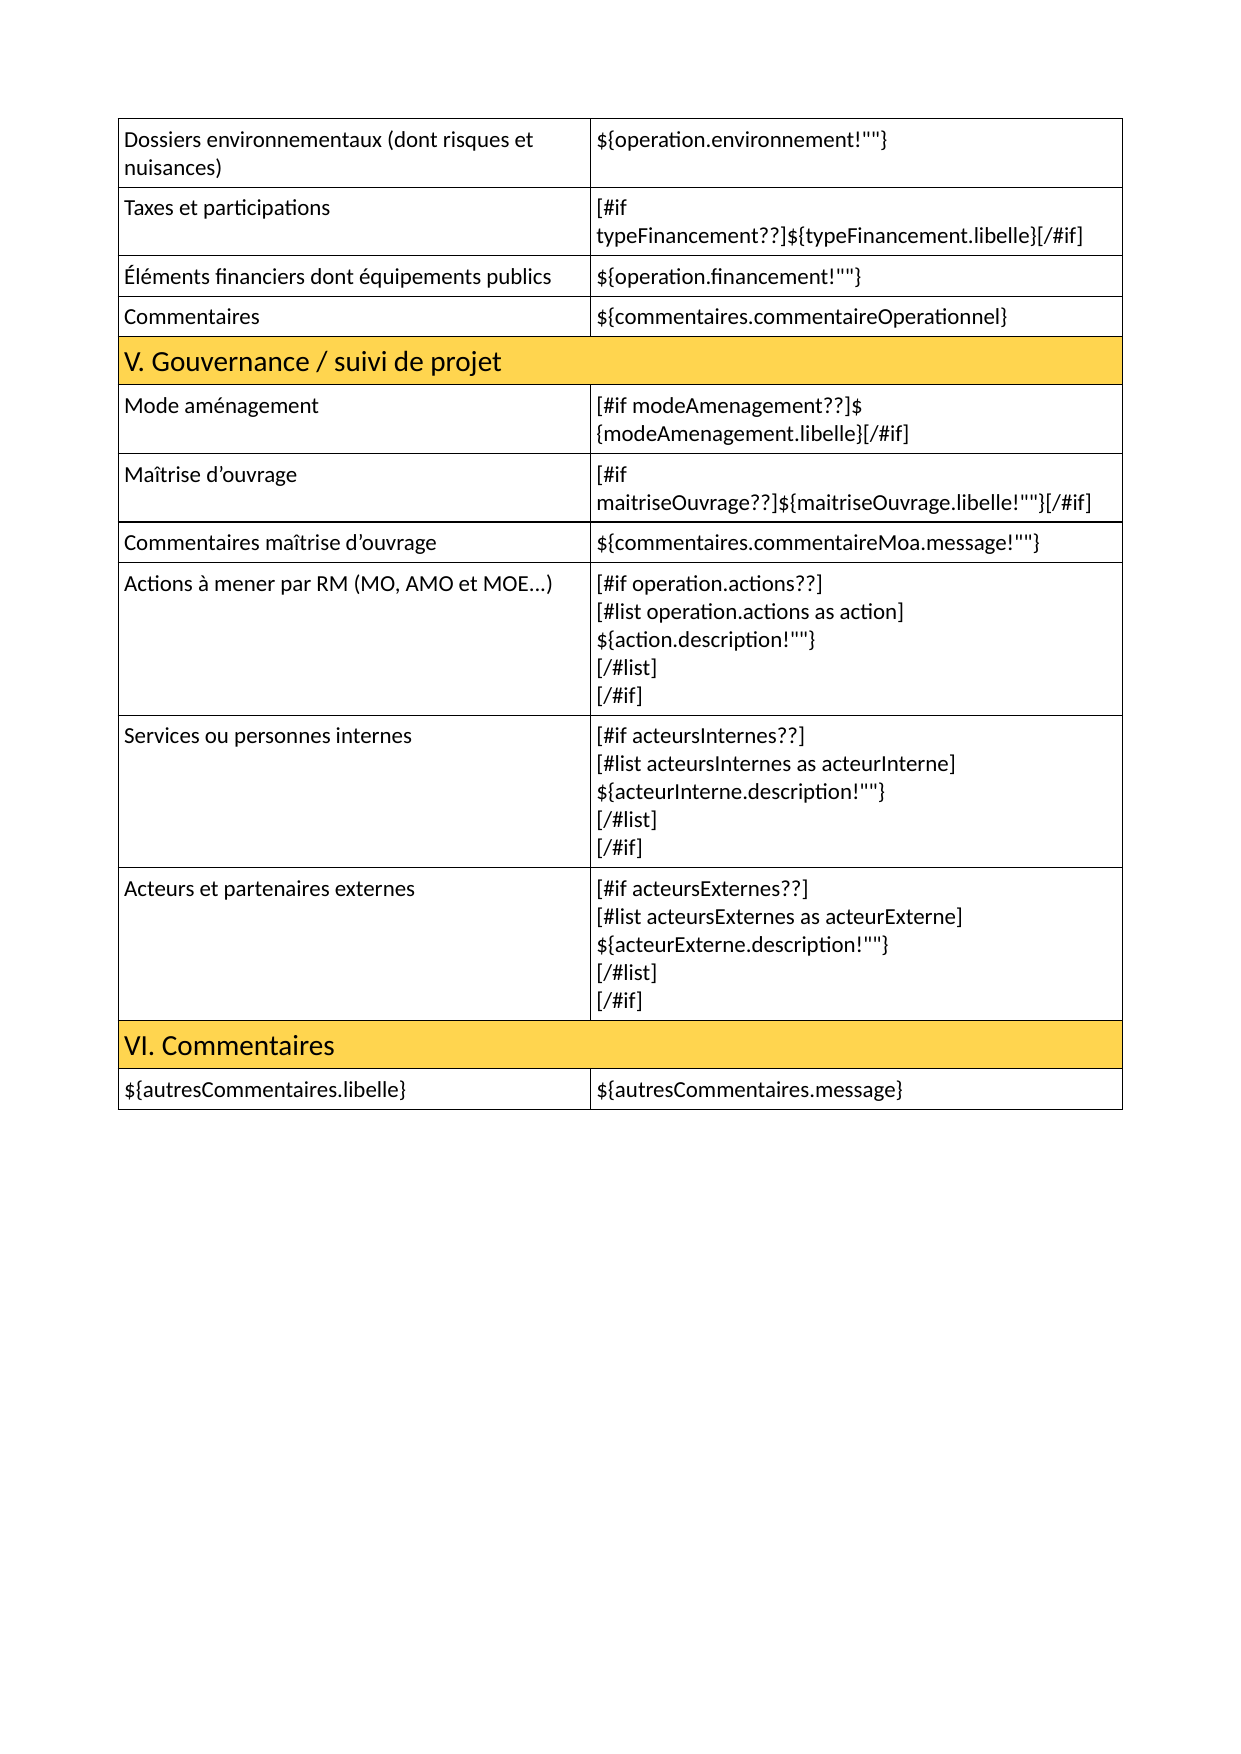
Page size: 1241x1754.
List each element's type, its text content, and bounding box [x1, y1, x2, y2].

table_cell Éléments financiers dont équipements publics [119, 256, 590, 296]
table_cell Maîtrise d’ouvrage [119, 454, 590, 521]
table_cell ${operation.environnement!""} [591, 119, 1122, 187]
table_cell Services ou personnes internes [119, 716, 590, 867]
table_cell Mode aménagement [119, 385, 590, 453]
table_cell [#if maitriseOuvrage??]${maitriseOuvrage.libelle!""}[/#if] [591, 454, 1122, 521]
table_cell Taxes et participations [119, 188, 590, 255]
table_cell ${operation.financement!""} [591, 256, 1122, 296]
table_cell V. Gouvernance / suivi de projet [119, 337, 1122, 384]
table_cell [#if modeAmenagement??]${modeAmenagement.libelle}[/#if] [591, 385, 1122, 453]
table_cell [#if typeFinancement??]${typeFinancement.libelle}[/#if] [591, 188, 1122, 255]
table_cell Commentaires maîtrise d’ouvrage [119, 523, 590, 562]
table_cell Acteurs et partenaires externes [119, 868, 590, 1020]
table_cell [#if acteursExternes??] [#list acteursExternes as acteurExterne] ${acteurExterne.description!""} [/#list] [/#if] [591, 868, 1122, 1020]
table_cell ${commentaires.commentaireOperationnel} [591, 297, 1122, 336]
table_cell [#if operation.actions??] [#list operation.actions as action] ${action.description!""} [/#list] [/#if] [591, 563, 1122, 714]
table_cell ${autresCommentaires.message} [591, 1069, 1122, 1108]
table_cell Dossiers environnementaux (dont risques et nuisances) [119, 119, 590, 187]
table_cell ${autresCommentaires.libelle} [119, 1069, 590, 1108]
table_cell Commentaires [119, 297, 590, 336]
table_cell [#if acteursInternes??] [#list acteursInternes as acteurInterne] ${acteurInterne.description!""} [/#list] [/#if] [591, 716, 1122, 867]
table_cell Actions à mener par RM (MO, AMO et MOE...) [119, 563, 590, 714]
table_cell ${commentaires.commentaireMoa.message!""} [591, 523, 1122, 562]
